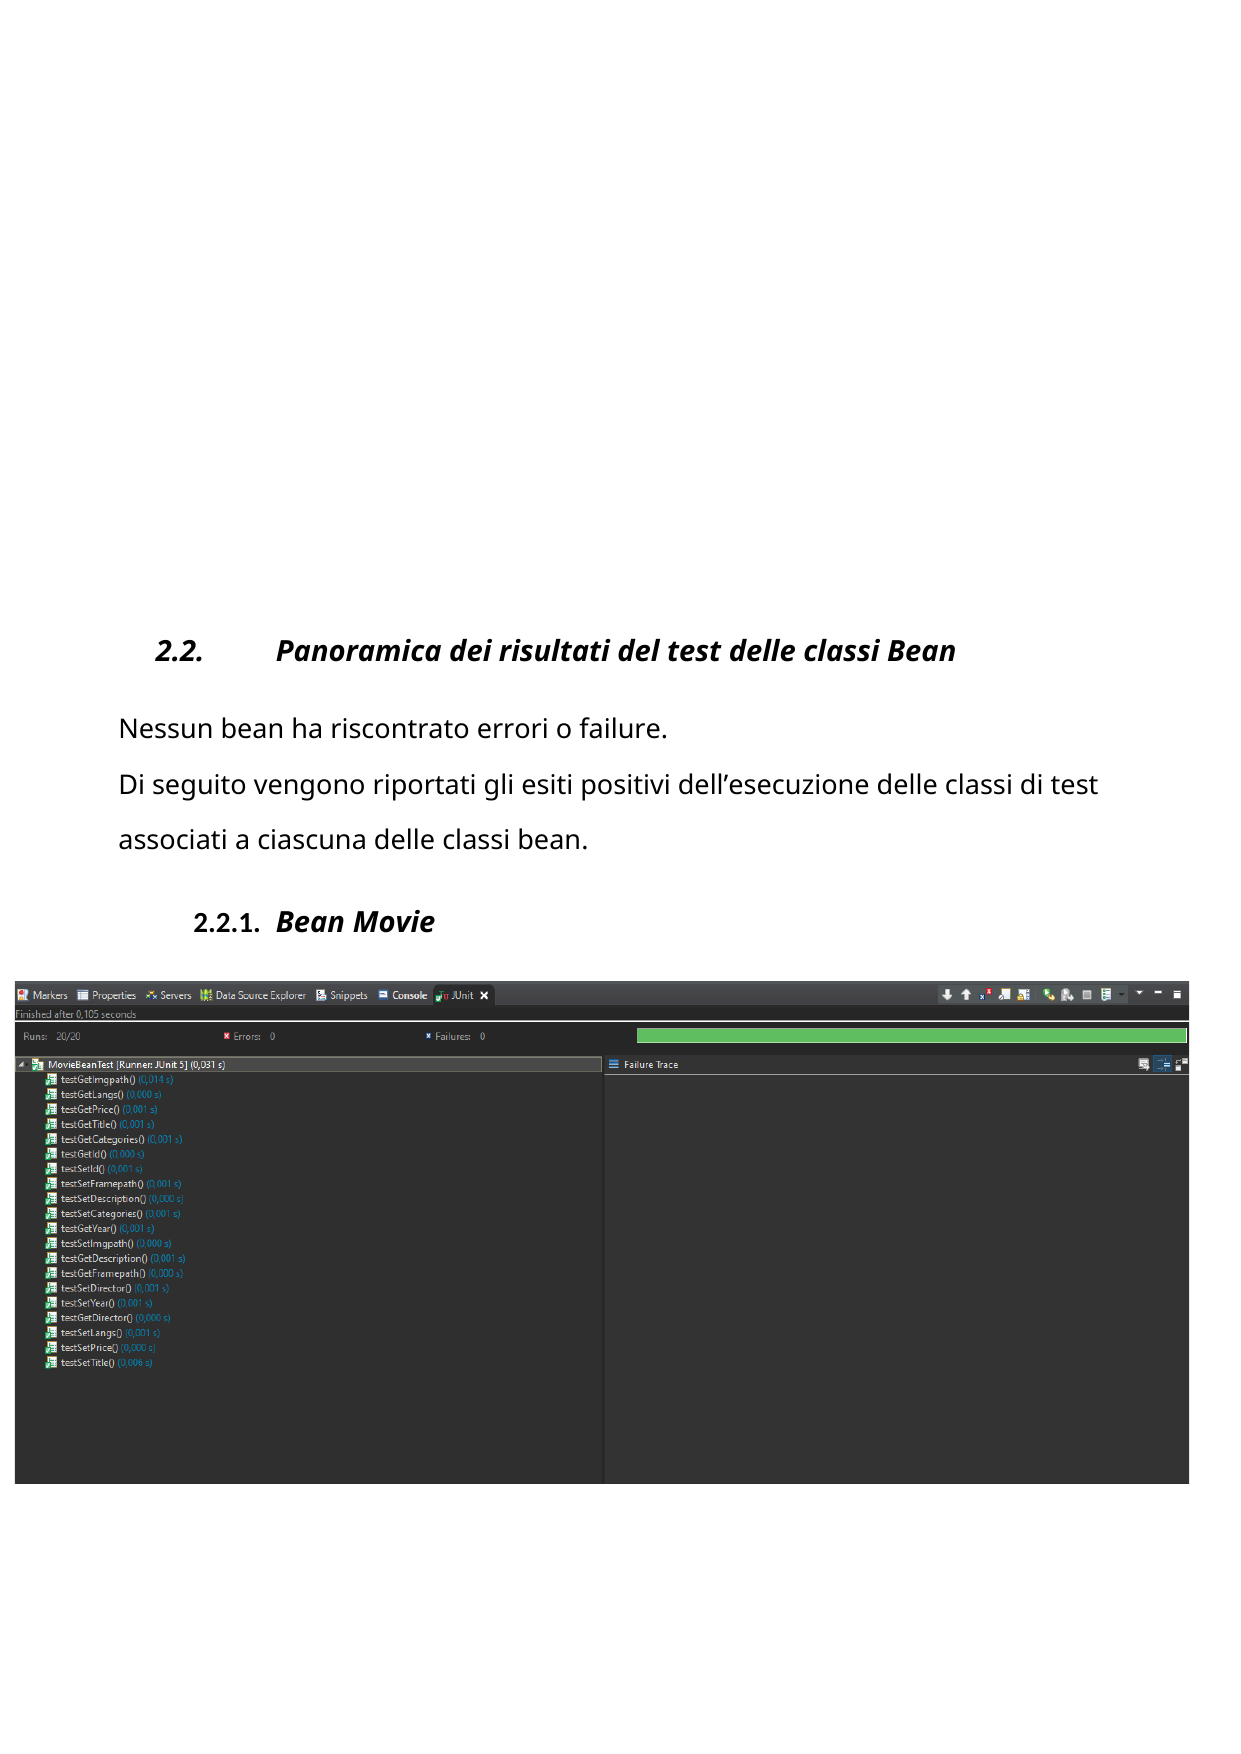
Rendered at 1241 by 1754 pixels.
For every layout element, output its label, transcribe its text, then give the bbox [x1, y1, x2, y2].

list Panoramica dei risultati del test delle classi Bean [156, 630, 1122, 670]
picture [14, 981, 1190, 1484]
text Nessun bean ha riscontrato errori o failure. [118, 710, 1122, 747]
list Bean Movie [193, 901, 1122, 941]
text Di seguito vengono riportati gli esiti positivi dell’esecuzione delle classi di test associati a ciascuna delle classi bean. [118, 765, 1122, 857]
